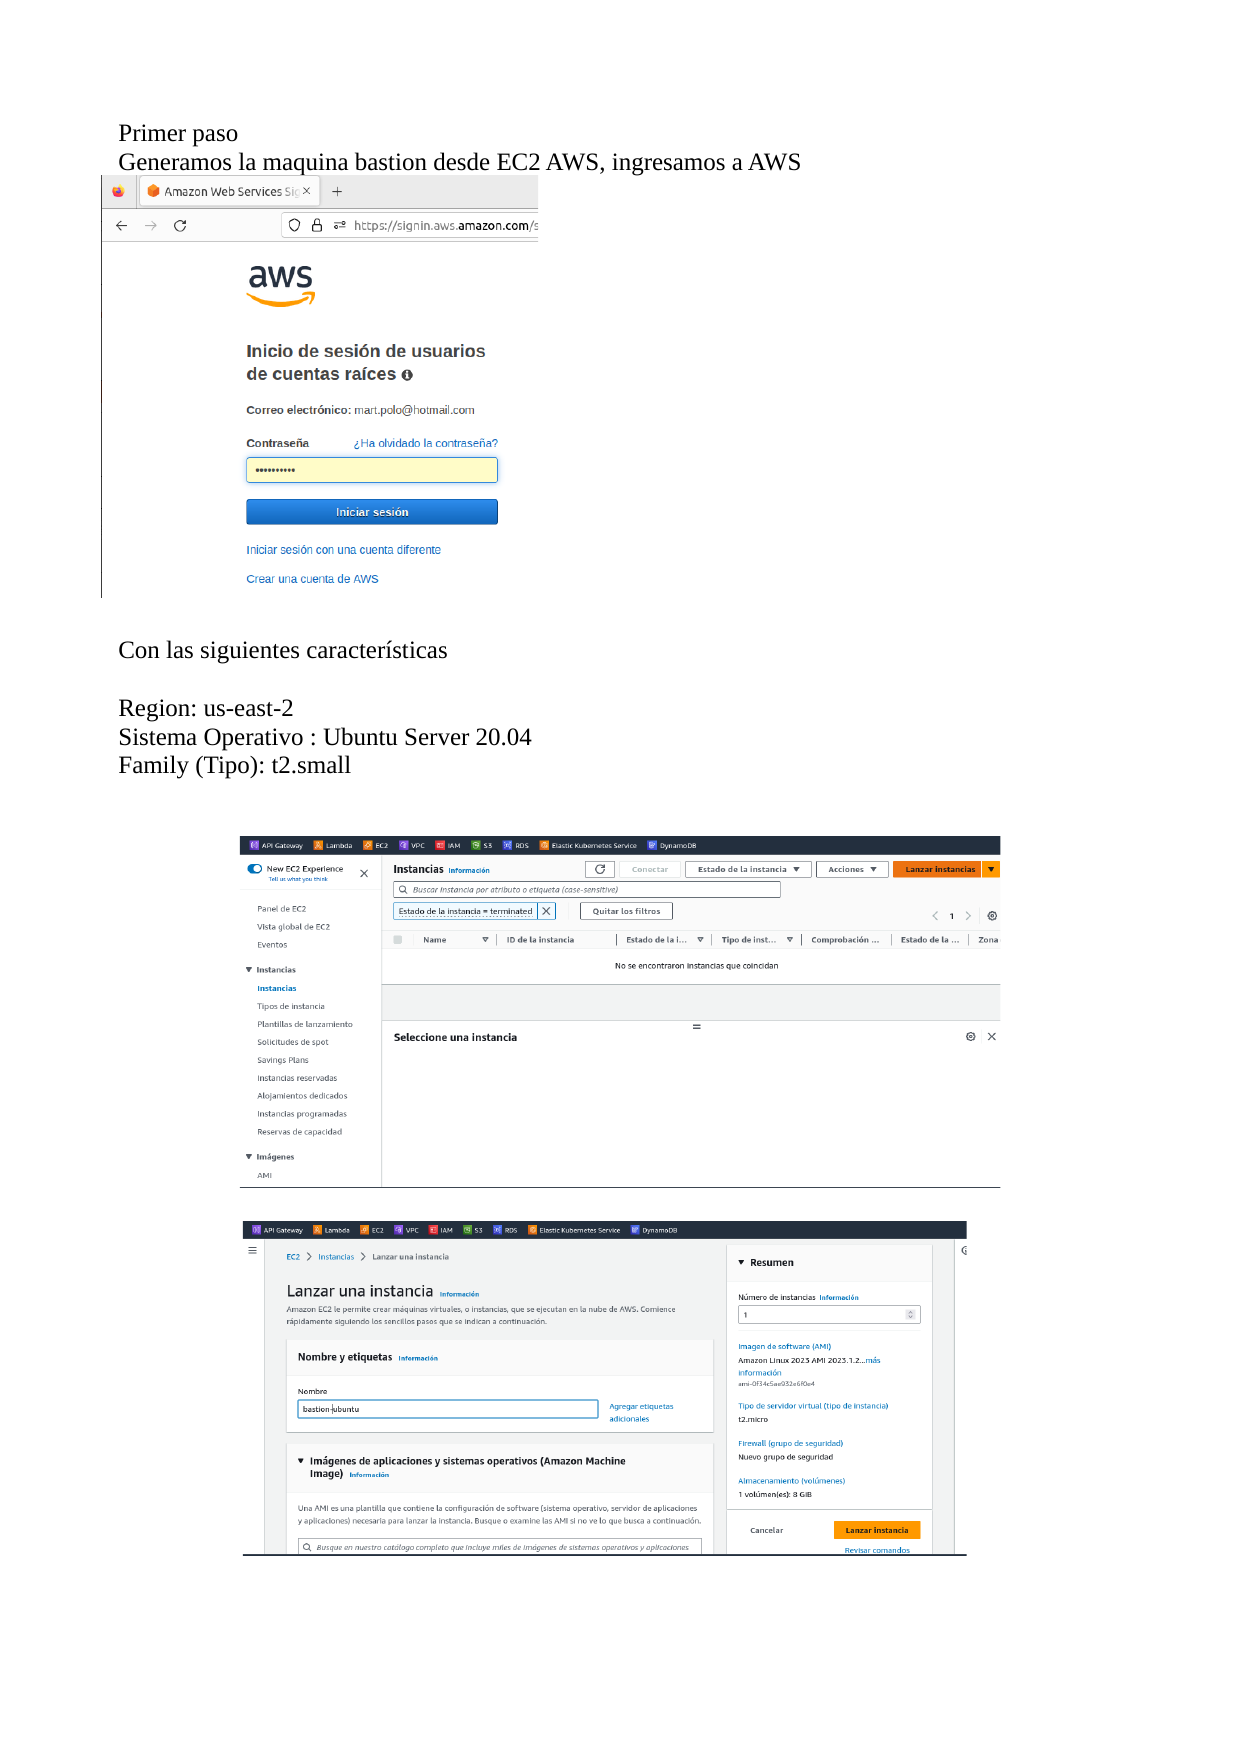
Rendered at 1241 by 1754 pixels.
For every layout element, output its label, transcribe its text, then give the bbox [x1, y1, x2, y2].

text Family (Tipo): t2.small [118, 751, 1122, 779]
text Sistema Operativo : Ubuntu Server 20.04 [118, 722, 1122, 751]
text Region: us-east-2 [118, 693, 1122, 722]
picture [242, 1221, 967, 1556]
text Primer paso [118, 118, 1122, 147]
picture [101, 175, 539, 598]
picture [239, 836, 1001, 1188]
text Con las siguientes características [118, 636, 1122, 664]
text Generamos la maquina bastion desde EC2 AWS, ingresamos a AWS [118, 147, 1122, 176]
